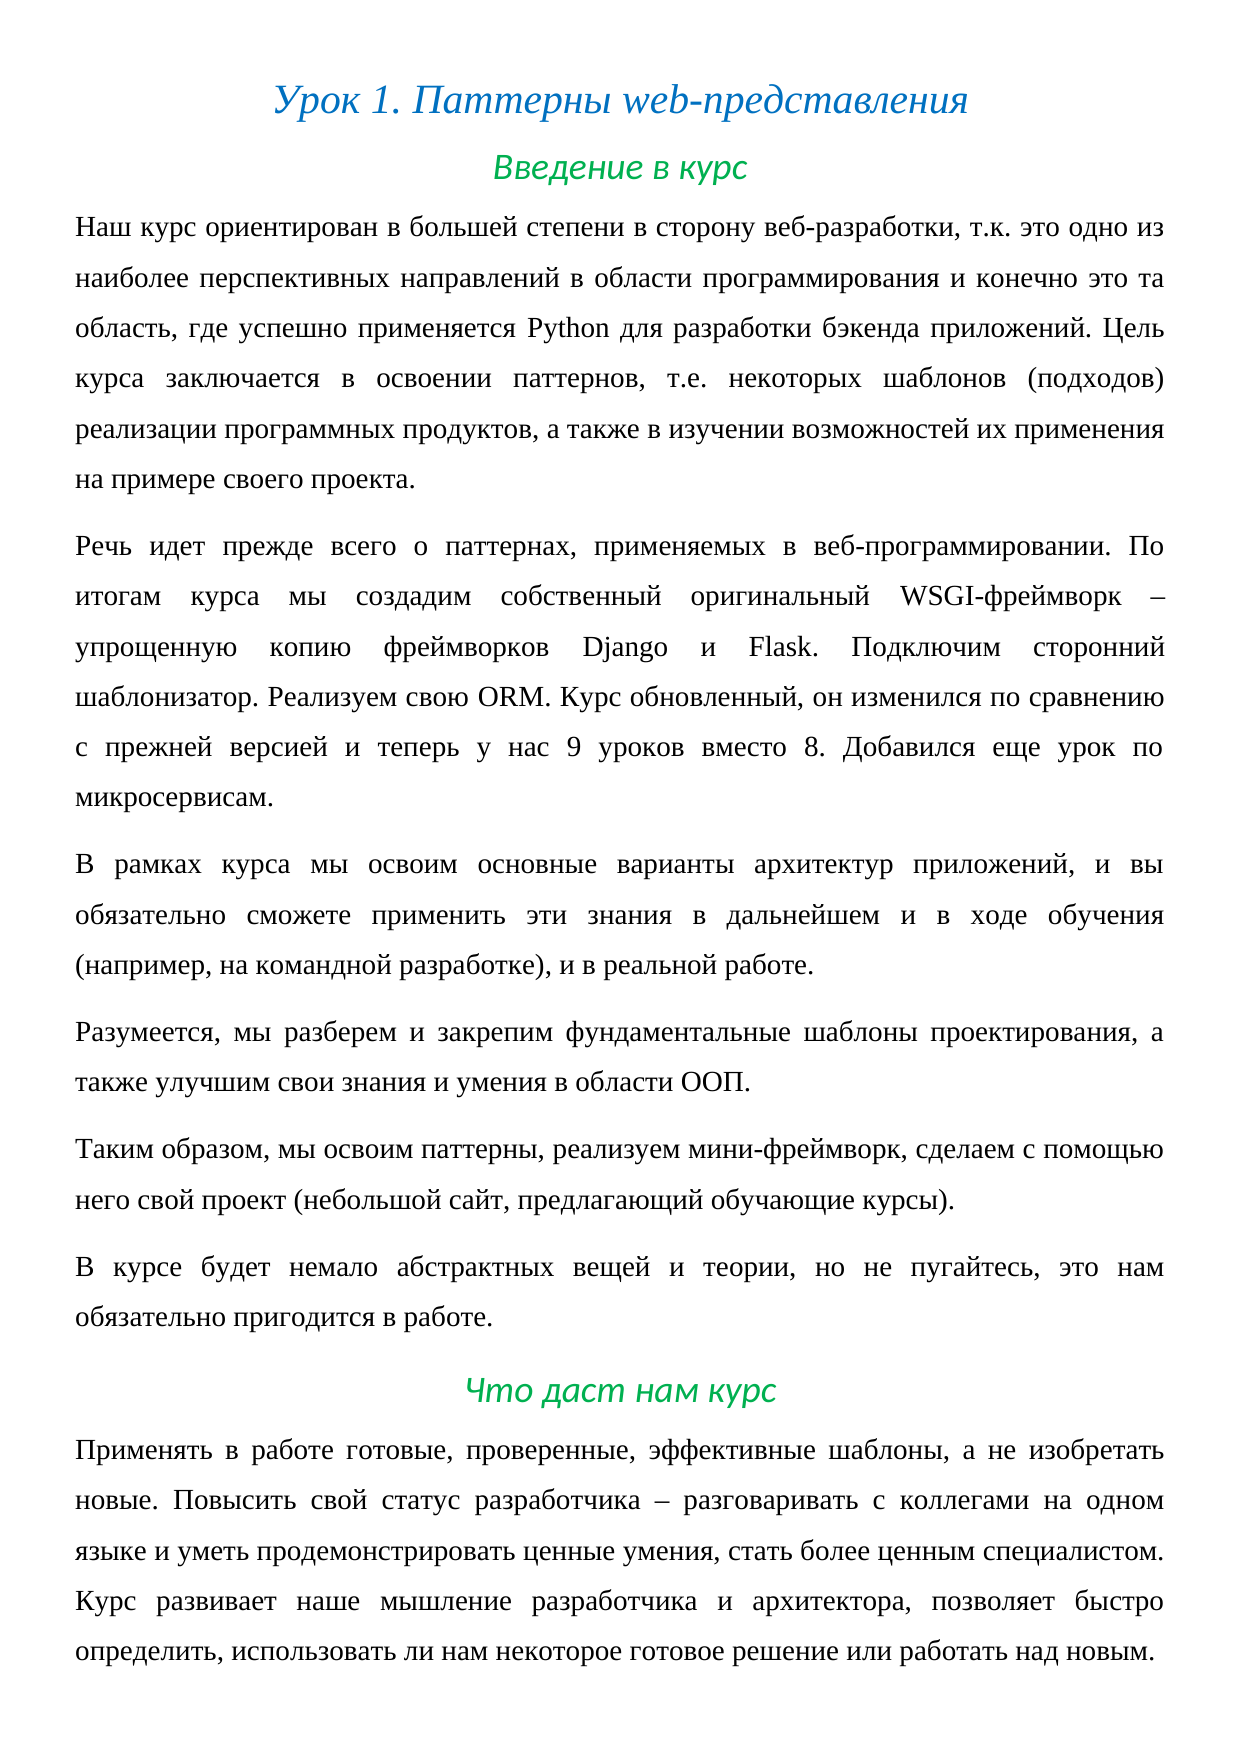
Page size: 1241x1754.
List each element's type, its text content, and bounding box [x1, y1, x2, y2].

text В рамках курса мы освоим основные варианты архитектур приложений, и вы обязательно сможете применить эти знания в дальнейшем и в ходе обучения (например, на командной разработке), и в реальной работе. [75, 847, 1165, 981]
text Разумеется, мы разберем и закрепим фундаментальные шаблоны проектирования, а также улучшим свои знания и умения в области ООП. [75, 1014, 1165, 1098]
text Применять в работе готовые, проверенные, эффективные шаблоны, а не изобретать новые. Повысить свой статус разработчика – разговаривать с коллегами на одном языке и уметь продемонстрировать ценные умения, стать более ценным специалистом. Курс развивает наше мышление разработчика и архитектора, позволяет быстро определить, использовать ли нам некоторое готовое решение или работать над новым. [75, 1432, 1165, 1667]
text Таким образом, мы освоим паттерны, реализуем мини-фреймворк, сделаем с помощью него свой проект (небольшой сайт, предлагающий обучающие курсы). [75, 1131, 1165, 1215]
text В курсе будет немало абстрактных вещей и теории, но не пугайтесь, это нам обязательно пригодится в работе. [75, 1249, 1165, 1333]
text Введение в курс [75, 143, 1165, 189]
text Наш курс ориентирован в большей степени в сторону веб-разработки, т.к. это одно из наиболее перспективных направлений в области программирования и конечно это та область, где успешно применяется Python для разработки бэкенда приложений. Цель курса заключается в освоении паттернов, т.е. некоторых шаблонов (подходов) реализации программных продуктов, а также в изучении возможностей их применения на примере своего проекта. [75, 209, 1165, 494]
text Урок 1. Паттерны web-представления [75, 75, 1165, 123]
text Что даст нам курс [75, 1366, 1165, 1412]
text Речь идет прежде всего о паттернах, применяемых в веб-программировании. По итогам курса мы создадим собственный оригинальный WSGI-фреймворк – упрощенную копию фреймворков Django и Flask. Подключим сторонний шаблонизатор. Реализуем свою ORM. Курс обновленный, он изменился по сравнению с прежней версией и теперь у нас 9 уроков вместо 8. Добавился еще урок по микросервисам. [75, 528, 1165, 813]
